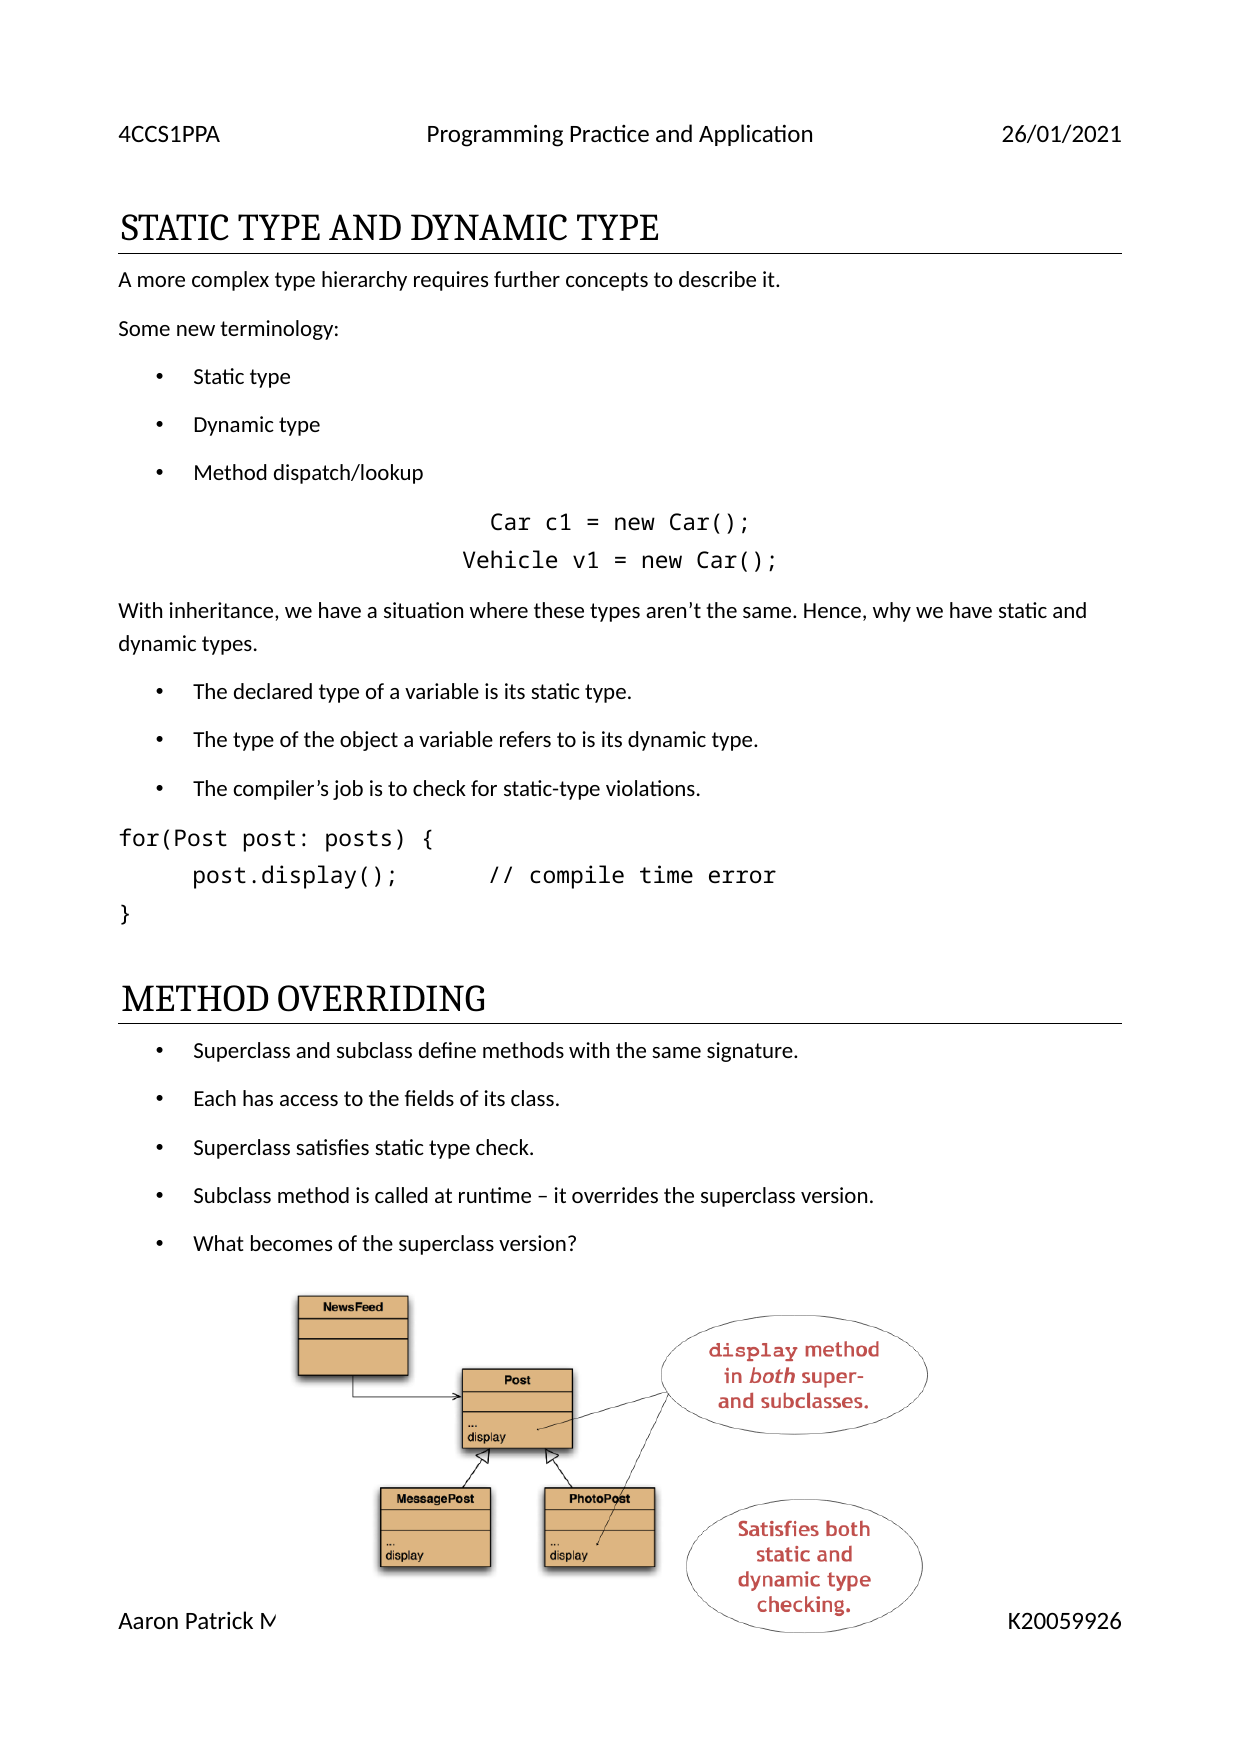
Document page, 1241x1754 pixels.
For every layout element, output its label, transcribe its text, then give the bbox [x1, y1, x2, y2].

list Superclass and subclass define methods with the same signature. [156, 1036, 1122, 1064]
list What becomes of the superclass version? [156, 1229, 1122, 1257]
text Some new terminology: [118, 314, 1122, 342]
text Car c1 = new Car(); Vehicle v1 = new Car(); [118, 506, 1122, 575]
subtitle Method overriding [118, 974, 1122, 1023]
list The compiler’s job is to check for static-type violations. [156, 774, 1122, 802]
text for(Post post: posts) { post.display(); // compile time error } [118, 822, 1122, 928]
subtitle Static type and dynamic type [118, 203, 1122, 253]
list Superclass satisfies static type check. [156, 1133, 1122, 1161]
list Subclass method is called at runtime – it overrides the superclass version. [156, 1181, 1122, 1209]
text With inheritance, we have a situation where these types aren’t the same. Hence, why we have static and dynamic types. [118, 596, 1122, 657]
picture [275, 1275, 964, 1653]
list Static type [156, 362, 1122, 390]
list The declared type of a variable is its static type. [156, 677, 1122, 706]
list Method dispatch/lookup [156, 458, 1122, 486]
text A more complex type hierarchy requires further concepts to describe it. [118, 266, 1122, 294]
list The type of the object a variable refers to is its dynamic type. [156, 726, 1122, 754]
list Dynamic type [156, 410, 1122, 438]
list Each has access to the fields of its class. [156, 1084, 1122, 1113]
